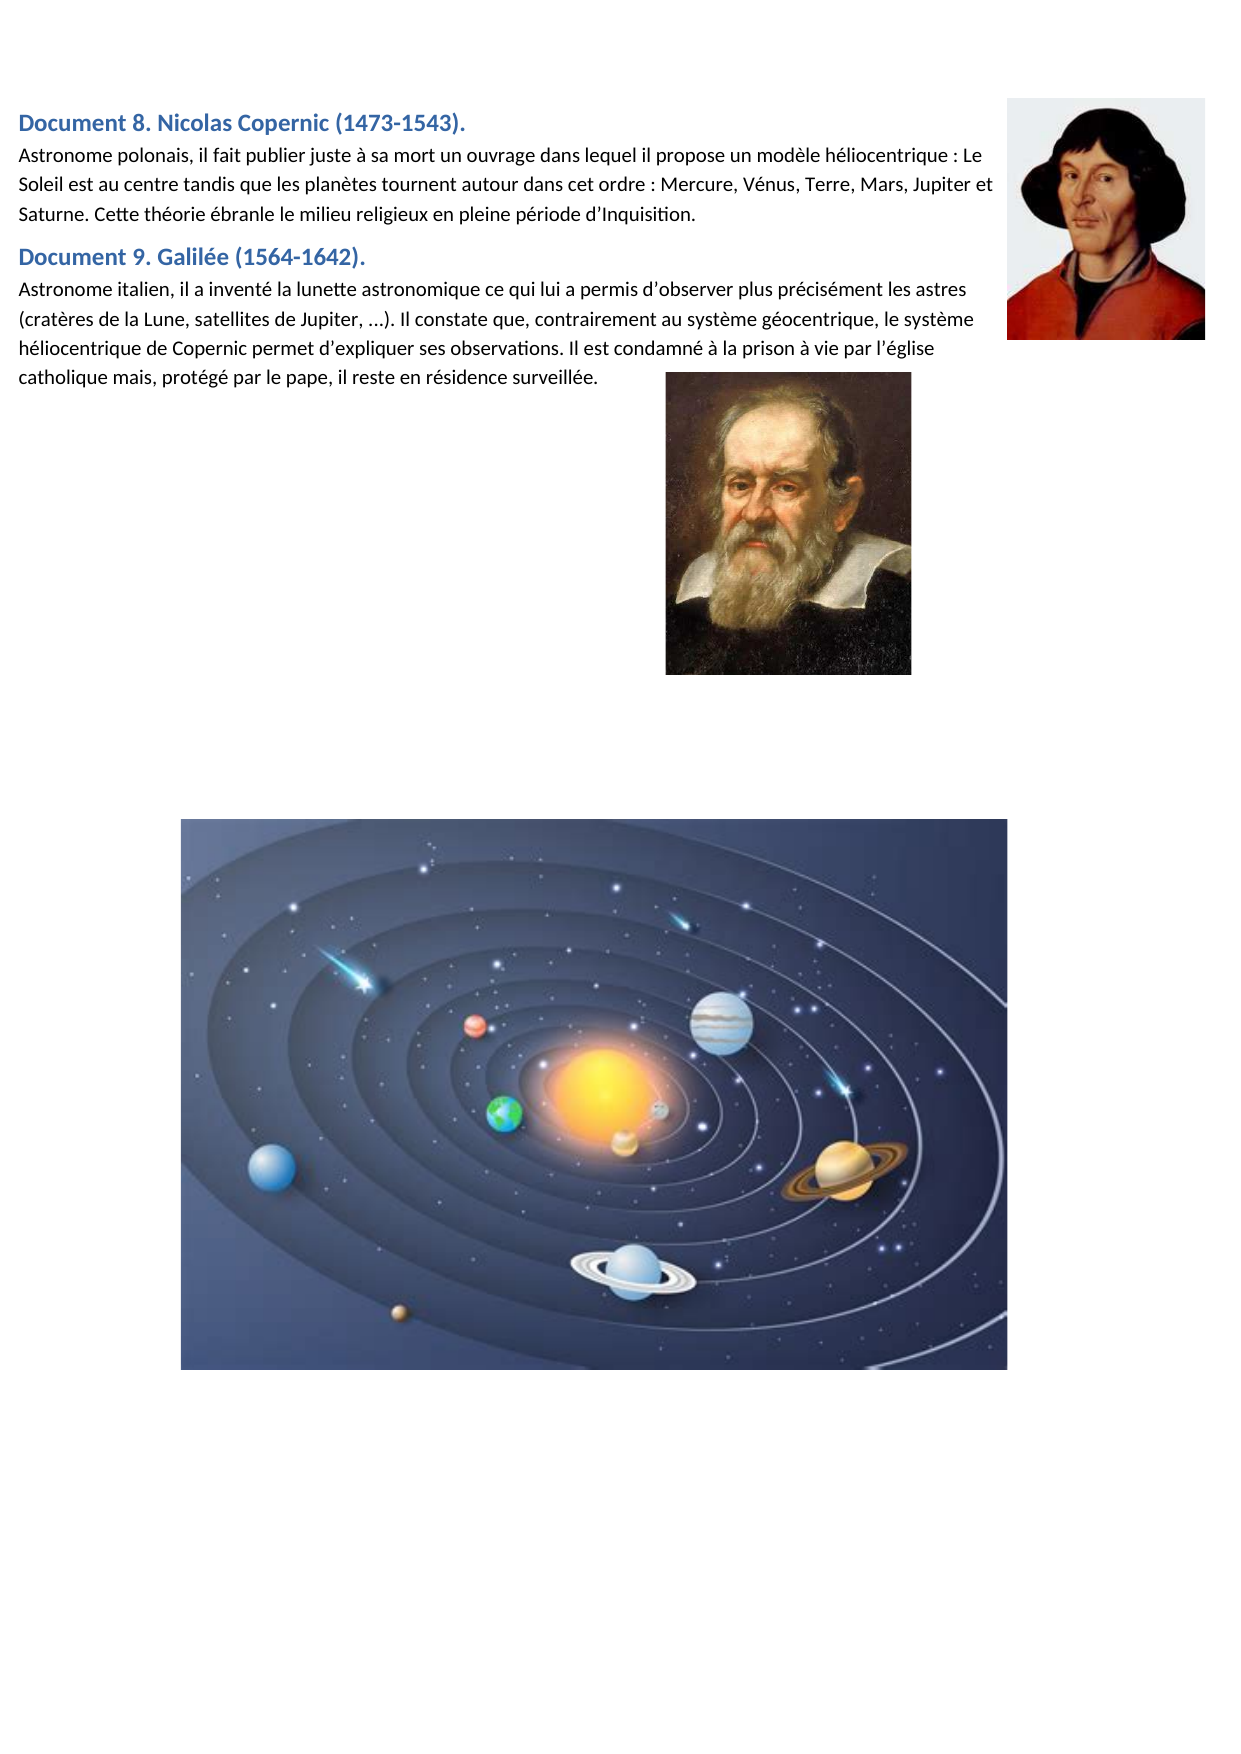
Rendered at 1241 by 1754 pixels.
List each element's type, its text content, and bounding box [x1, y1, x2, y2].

picture [1007, 98, 1206, 340]
text Astronome italien, il a inventé la lunette astronomique ce qui lui a permis d’observer plus précisément les astres (cratères de la Lune, satellites de Jupiter, ...). Il constate que, contrairement au système géocentrique, le système héliocentrique de Copernic permet d’expliquer ses observations. Il est condamné à la prison à vie par l’église catholique mais, protégé par le pape, il reste en résidence surveillée. [18, 277, 1221, 389]
picture [665, 372, 912, 675]
picture [180, 819, 1008, 1370]
text Document 8. Nicolas Copernic (1473-1543). [18, 107, 1007, 138]
text Astronome polonais, il fait publier juste à sa mort un ouvrage dans lequel il propose un modèle héliocentrique : Le Soleil est au centre tandis que les planètes tournent autour dans cet ordre : Mercure, Vénus, Terre, Mars, Jupiter et Saturne. Cette théorie ébranle le milieu religieux en pleine période d’Inquisition. [18, 142, 1007, 226]
text Document 9. Galilée (1564-1642). [18, 242, 1007, 272]
